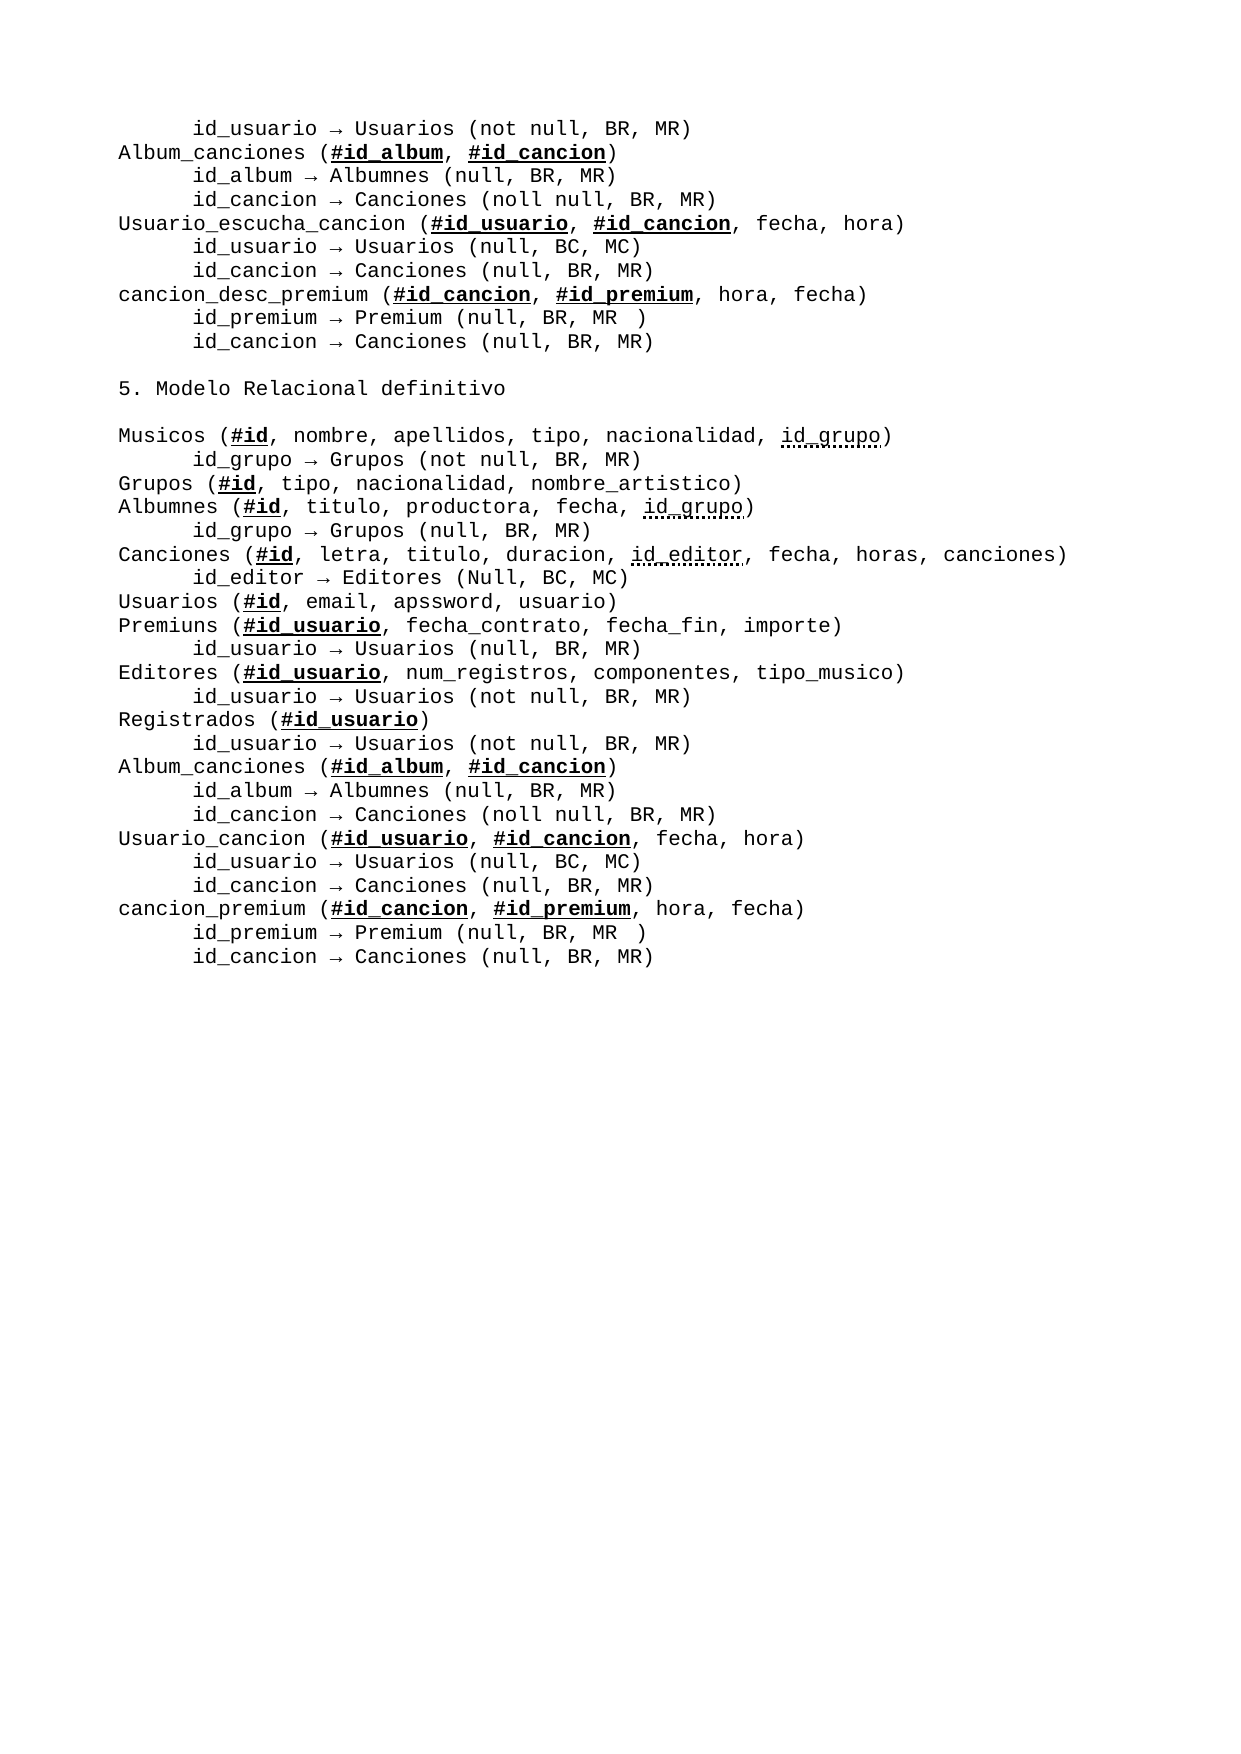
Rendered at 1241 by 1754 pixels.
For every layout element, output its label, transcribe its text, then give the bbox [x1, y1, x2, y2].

text Musicos (#id, nombre, apellidos, tipo, nacionalidad, id_grupo) [118, 426, 1122, 449]
text Canciones (#id, letra, titulo, duracion, id_editor, fecha, horas, canciones) [118, 544, 1122, 567]
text Usuarios (#id, email, apssword, usuario) [118, 591, 1122, 615]
text id_album → Albumnes (null, BR, MR) [118, 165, 1122, 189]
text id_usuario → Usuarios (not null, BR, MR) [118, 733, 1122, 757]
text id_premium → Premium (null, BR, MR ) [118, 307, 1122, 331]
text id_cancion → Canciones (null, BR, MR) [118, 331, 1122, 354]
text id_usuario → Usuarios (not null, BR, MR) [118, 118, 1122, 142]
text cancion_premium (#id_cancion, #id_premium, hora, fecha) [118, 898, 1122, 922]
text id_usuario → Usuarios (not null, BR, MR) [118, 686, 1122, 709]
text 5. Modelo Relacional definitivo [118, 378, 1122, 402]
text Editores (#id_usuario, num_registros, componentes, tipo_musico) [118, 662, 1122, 686]
text Grupos (#id, tipo, nacionalidad, nombre_artistico) [118, 473, 1122, 496]
text id_cancion → Canciones (null, BR, MR) [118, 946, 1122, 969]
text Registrados (#id_usuario) [118, 709, 1122, 733]
text id_cancion → Canciones (noll null, BR, MR) [118, 804, 1122, 827]
text Album_canciones (#id_album, #id_cancion) [118, 142, 1122, 165]
text Album_canciones (#id_album, #id_cancion) [118, 757, 1122, 780]
text id_grupo → Grupos (null, BR, MR) [118, 520, 1122, 544]
text Premiuns (#id_usuario, fecha_contrato, fecha_fin, importe) [118, 615, 1122, 638]
text id_premium → Premium (null, BR, MR ) [118, 922, 1122, 946]
text id_editor → Editores (Null, BC, MC) [118, 567, 1122, 591]
text id_cancion → Canciones (null, BR, MR) [118, 260, 1122, 284]
text id_cancion → Canciones (noll null, BR, MR) [118, 189, 1122, 213]
text id_cancion → Canciones (null, BR, MR) [118, 875, 1122, 898]
text id_usuario → Usuarios (null, BC, MC) [118, 236, 1122, 260]
text cancion_desc_premium (#id_cancion, #id_premium, hora, fecha) [118, 284, 1122, 307]
text id_grupo → Grupos (not null, BR, MR) [118, 449, 1122, 473]
text Usuario_escucha_cancion (#id_usuario, #id_cancion, fecha, hora) [118, 213, 1122, 236]
text id_usuario → Usuarios (null, BR, MR) [118, 638, 1122, 662]
text id_album → Albumnes (null, BR, MR) [118, 780, 1122, 804]
text Albumnes (#id, titulo, productora, fecha, id_grupo) [118, 496, 1122, 520]
text Usuario_cancion (#id_usuario, #id_cancion, fecha, hora) [118, 827, 1122, 851]
text id_usuario → Usuarios (null, BC, MC) [118, 851, 1122, 875]
